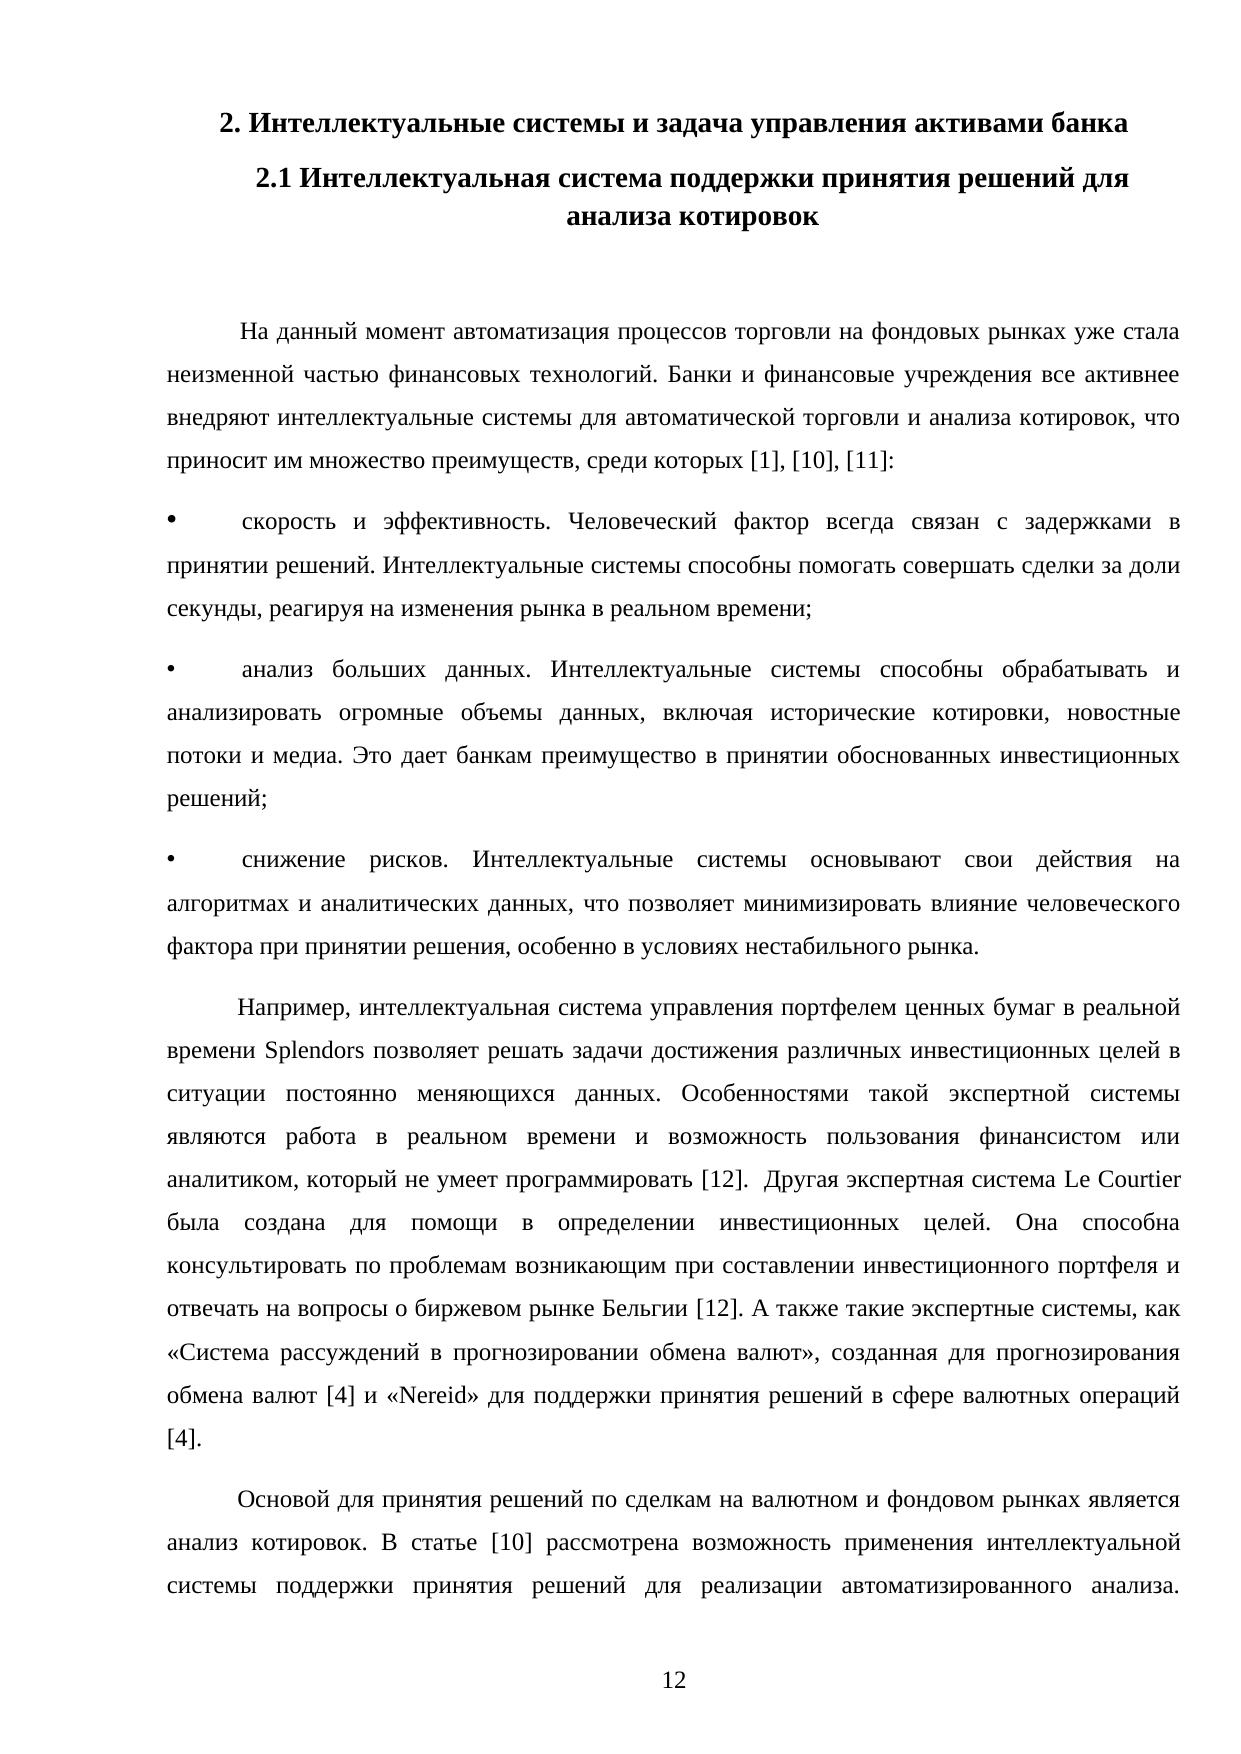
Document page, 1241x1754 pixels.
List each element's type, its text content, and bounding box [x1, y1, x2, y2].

text На данный момент автоматизация процессов торговли на фондовых рынках уже стала неизменной частью финансовых технологий. Банки и финансовые учреждения все активнее внедряют интеллектуальные системы для автоматической торговли и анализа котировок, что приносит им множество преимуществ, среди которых [1], [10], [11]: [167, 316, 1181, 474]
list скорость и эффективность. Человеческий фактор всегда связан с задержками в принятии решений. Интеллектуальные системы способны помогать совершать сделки за доли секунды, реагируя на изменения рынка в реальном времени; [167, 506, 1181, 622]
text Основой для принятия решений по сделкам на валютном и фондовом рынках является анализ котировок. В статье [10] рассмотрена возможность применения интеллектуальной системы поддержки принятия решений для реализации автоматизированного анализа. [167, 1484, 1181, 1599]
list снижение рисков. Интеллектуальные системы основывают свои действия на алгоритмах и аналитических данных, что позволяет минимизировать влияние человеческого фактора при принятии решения, особенно в условиях нестабильного рынка. [167, 844, 1181, 959]
list анализ больших данных. Интеллектуальные системы способны обрабатывать и анализировать огромные объемы данных, включая исторические котировки, новостные потоки и медиа. Это дает банкам преимущество в принятии обоснованных инвестиционных решений; [167, 654, 1181, 812]
subtitle 2. Интеллектуальные системы и задача управления активами банка [167, 106, 1181, 139]
subtitle 2.1 Интеллектуальная система поддержки принятия решений для анализа котировок [204, 160, 1181, 232]
text Например, интеллектуальная система управления портфелем ценных бумаг в реальной времени Splendors позволяет решать задачи достижения различных инвестиционных целей в ситуации постоянно меняющихся данных. Особенностями такой экспертной системы являются работа в реальном времени и возможность пользования финансистом или аналитиком, который не умеет программировать [12]. Другая экспертная система Le Courtier была создана для помощи в определении инвестиционных целей. Она способна консультировать по проблемам возникающим при составлении инвестиционного портфеля и отвечать на вопросы о биржевом рынке Бельгии [12]. А также такие экспертные системы, как «Система рассуждений в прогнозировании обмена валют», созданная для прогнозирования обмена валют [4] и «Nereid» для поддержки принятия решений в сфере валютных операций [4]. [167, 992, 1181, 1452]
